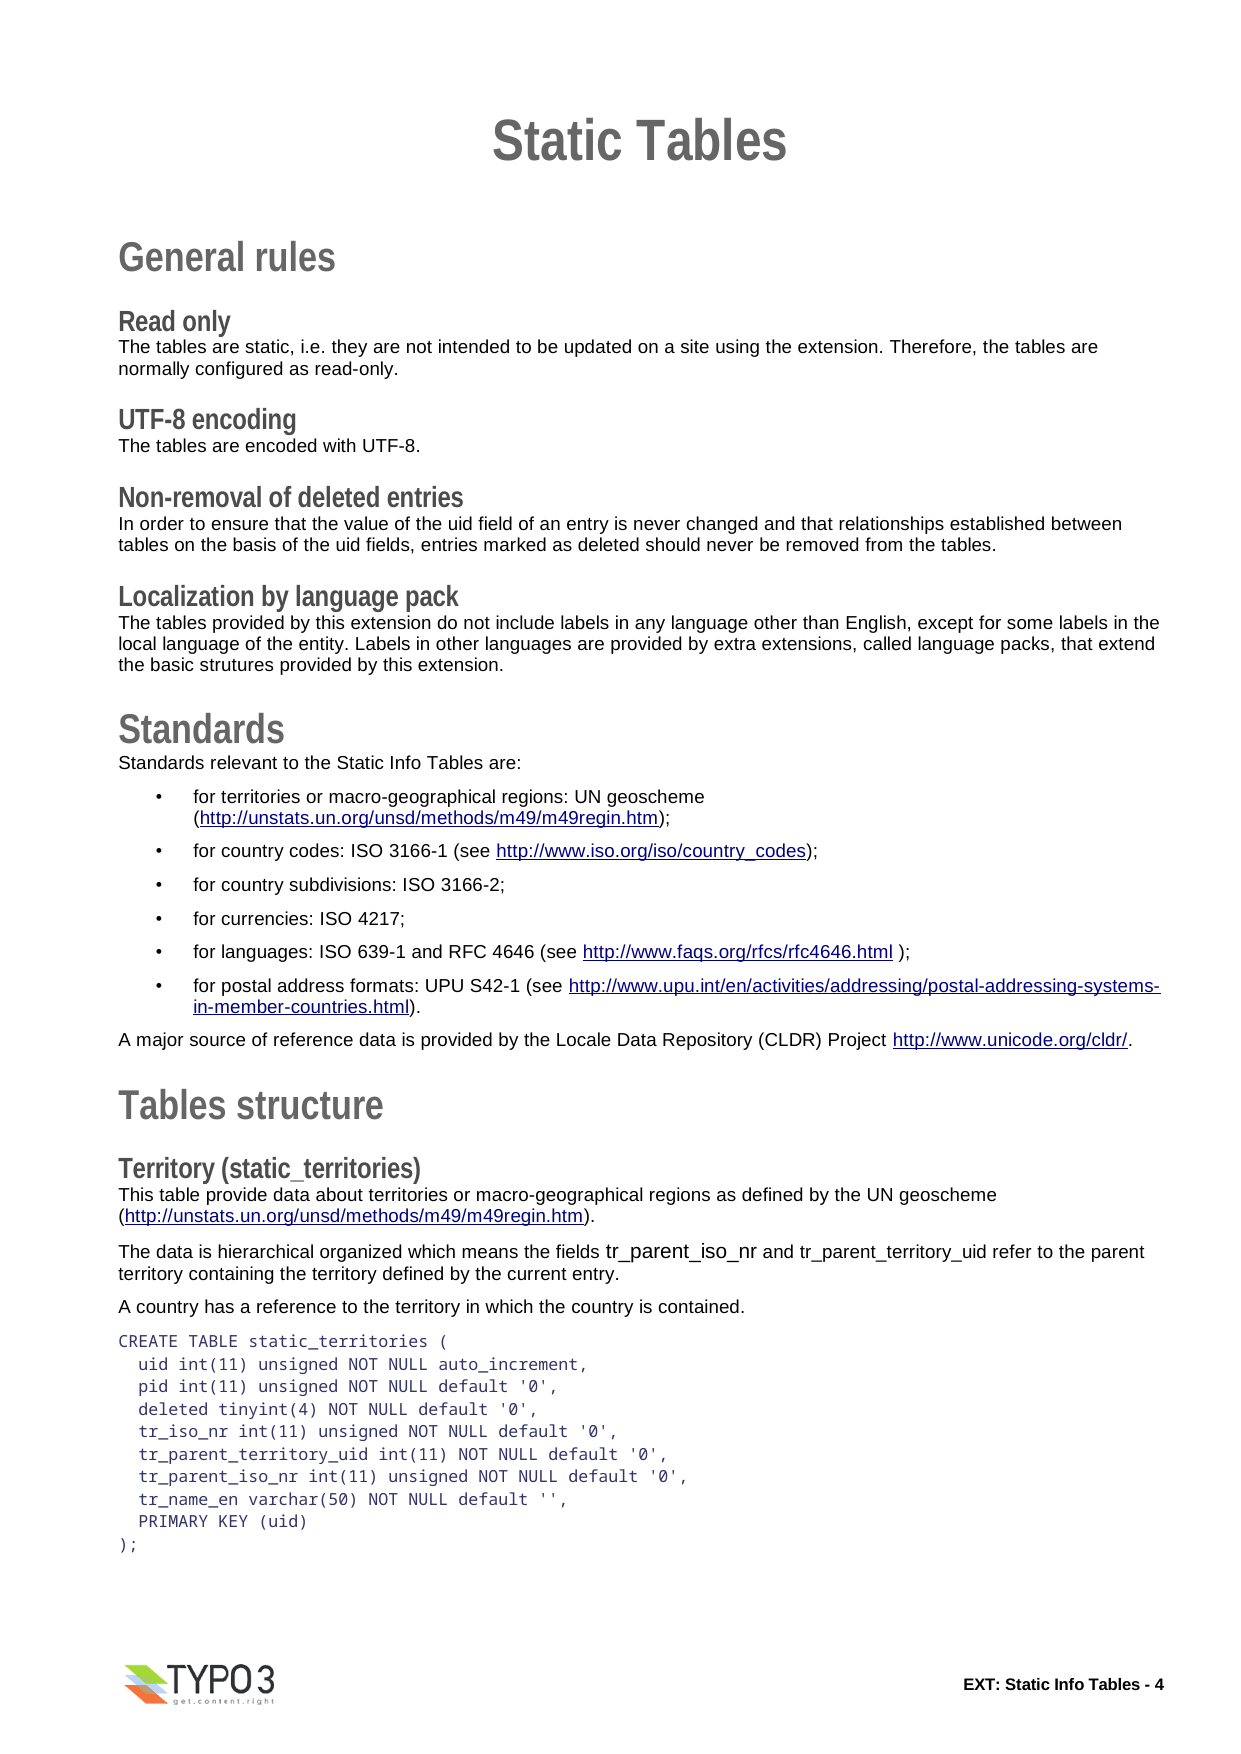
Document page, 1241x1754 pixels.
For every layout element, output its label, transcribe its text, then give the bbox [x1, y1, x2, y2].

list for territories or macro-geographical regions: UN geoscheme (http://unstats.un.org/unsd/methods/m49/m49regin.htm); [156, 786, 1163, 828]
subtitle Standards [118, 705, 1163, 753]
text A country has a reference to the territory in which the country is contained. [118, 1297, 1163, 1318]
list for country codes: ISO 3166-1 (see http://www.iso.org/iso/country_codes); [156, 841, 1163, 862]
text In order to ensure that the value of the uid field of an entry is never changed and that relationships established between tables on the basis of the uid fields, entries marked as deleted should never be removed from the tables. [118, 513, 1163, 556]
subtitle UTF-8 encoding [118, 403, 1163, 436]
subtitle Territory (static_territories) [118, 1152, 1163, 1185]
subtitle General rules [118, 232, 1163, 280]
text The tables are static, i.e. they are not intended to be updated on a site using the extension. Therefore, the tables are normally configured as read-only. [118, 337, 1163, 379]
text tr_name_en varchar(50) NOT NULL default '', [118, 1488, 1163, 1510]
list for country subdivisions: ISO 3166-2; [156, 874, 1163, 896]
text PRIMARY KEY (uid) [118, 1510, 1163, 1533]
text The tables provided by this extension do not include labels in any language other than English, except for some labels in the local language of the entity. Labels in other languages are provided by extra extensions, called language packs, that extend the basic strutures provided by this extension. [118, 612, 1163, 675]
picture [119, 1659, 280, 1710]
subtitle Read only [118, 304, 1163, 337]
text tr_iso_nr int(11) unsigned NOT NULL default '0', [118, 1420, 1163, 1443]
subtitle Non-removal of deleted entries [118, 480, 1163, 513]
text Standards relevant to the Static Info Tables are: [118, 753, 1163, 774]
text The tables are encoded with UTF-8. [118, 436, 1163, 457]
subtitle Static Tables [118, 106, 1163, 173]
text This table provide data about territories or macro-geographical regions as defined by the UN geoscheme (http://unstats.un.org/unsd/methods/m49/m49regin.htm). [118, 1185, 1163, 1227]
text tr_parent_territory_uid int(11) NOT NULL default '0', [118, 1443, 1163, 1465]
text deleted tinyint(4) NOT NULL default '0', [118, 1398, 1163, 1420]
subtitle Localization by language pack [118, 579, 1163, 612]
list for postal address formats: UPU S42-1 (see http://www.upu.int/en/activities/addressing/postal-addressing-systems-in-member-countries.html). [156, 975, 1163, 1017]
text The data is hierarchical organized which means the fields tr_parent_iso_nr and tr_parent_territory_uid refer to the parent territory containing the territory defined by the current entry. [118, 1239, 1163, 1284]
list for currencies: ISO 4217; [156, 908, 1163, 929]
text pid int(11) unsigned NOT NULL default '0', [118, 1375, 1163, 1398]
text CREATE TABLE static_territories ( [118, 1330, 1163, 1353]
text A major source of reference data is provided by the Locale Data Repository (CLDR) Project http://www.unicode.org/cldr/. [118, 1030, 1163, 1051]
text uid int(11) unsigned NOT NULL auto_increment, [118, 1353, 1163, 1375]
list for languages: ISO 639-1 and RFC 4646 (see http://www.faqs.org/rfcs/rfc4646.html ); [156, 942, 1163, 963]
text tr_parent_iso_nr int(11) unsigned NOT NULL default '0', [118, 1465, 1163, 1488]
text ); [118, 1533, 1163, 1555]
subtitle Tables structure [118, 1080, 1163, 1128]
